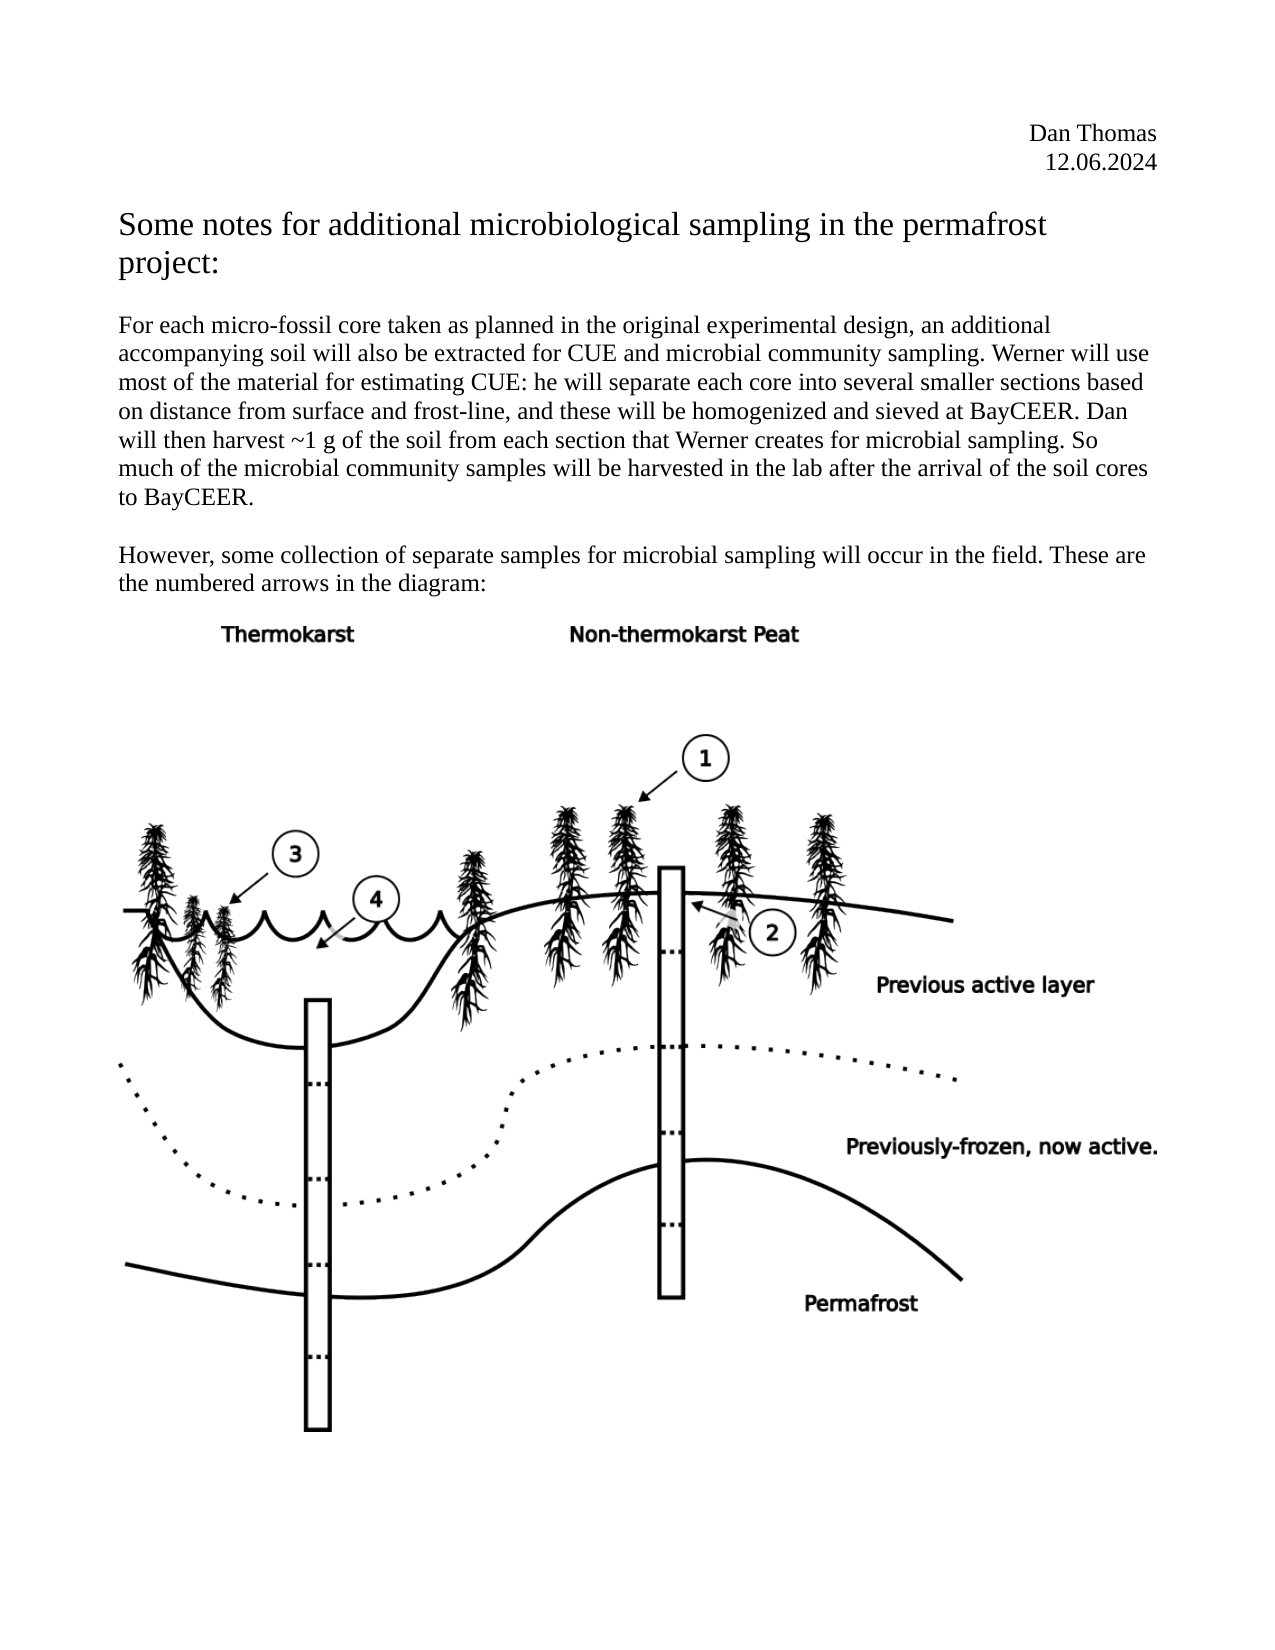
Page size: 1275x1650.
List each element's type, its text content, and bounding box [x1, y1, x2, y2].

text Dan Thomas [118, 118, 1157, 147]
text 12.06.2024 [118, 147, 1157, 176]
text Some notes for additional microbiological sampling in the permafrost project: [118, 204, 1157, 281]
picture [118, 626, 1157, 1432]
text However, some collection of separate samples for microbial sampling will occur in the field. These are the numbered arrows in the diagram: [118, 540, 1157, 597]
text For each micro-fossil core taken as planned in the original experimental design, an additional accompanying soil will also be extracted for CUE and microbial community sampling. Werner will use most of the material for estimating CUE: he will separate each core into several smaller sections based on distance from surface and frost-line, and these will be homogenized and sieved at BayCEER. Dan will then harvest ~1 g of the soil from each section that Werner creates for microbial sampling. So much of the microbial community samples will be harvested in the lab after the arrival of the soil cores to BayCEER. [118, 310, 1157, 511]
